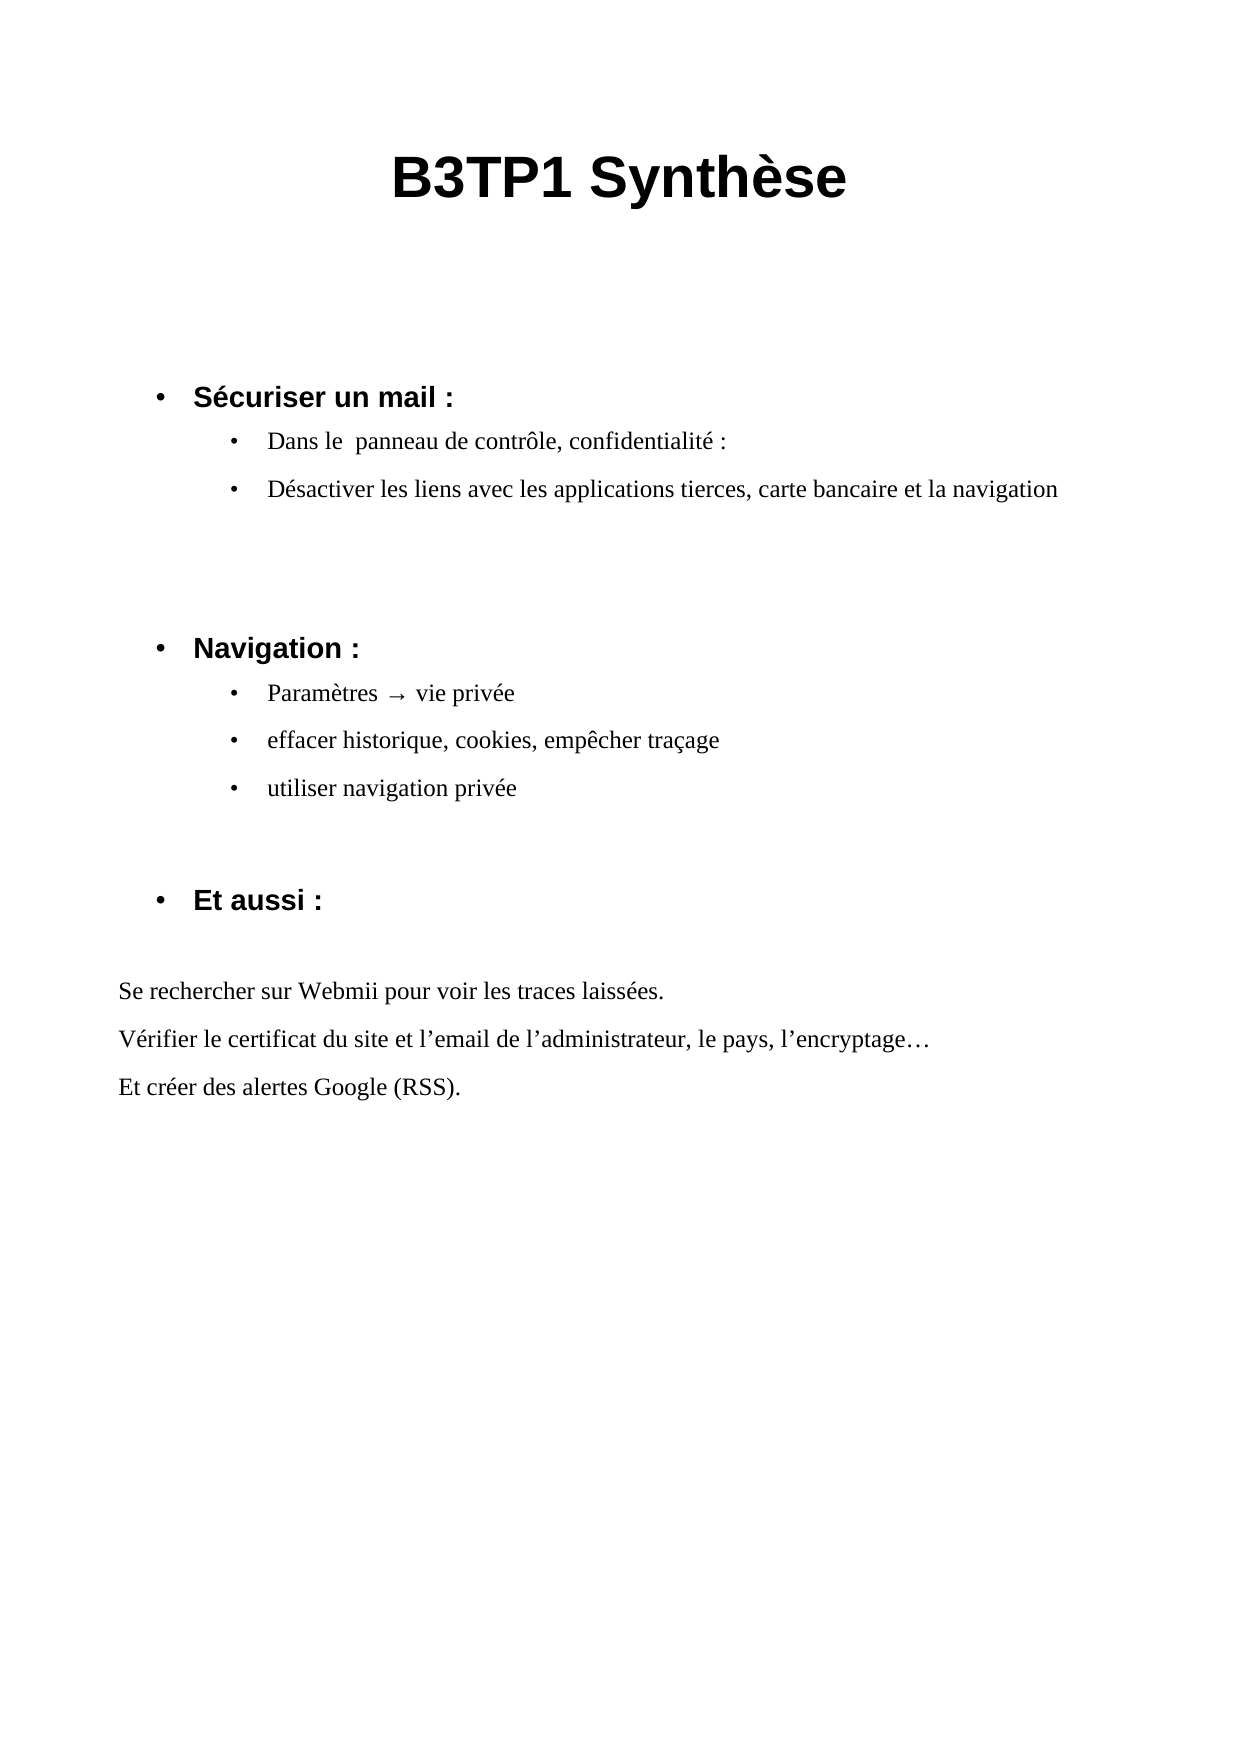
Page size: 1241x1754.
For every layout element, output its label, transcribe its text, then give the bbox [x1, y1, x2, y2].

list Navigation : [156, 631, 1122, 665]
list Et aussi : [156, 883, 1122, 916]
text B3TP1 Synthèse [118, 143, 1122, 210]
list Sécuriser un mail : [156, 380, 1122, 414]
list utiliser navigation privée [229, 773, 1122, 802]
list Dans le panneau de contrôle, confidentialité : [229, 426, 1122, 455]
text Se rechercher sur Webmii pour voir les traces laissées. [118, 976, 1122, 1005]
list Désactiver les liens avec les applications tierces, carte bancaire et la navigation [229, 474, 1122, 503]
list effacer historique, cookies, empêcher traçage [229, 725, 1122, 754]
list Paramètres → vie privée [229, 678, 1122, 706]
text Vérifier le certificat du site et l’email de l’administrateur, le pays, l’encryptage… [118, 1024, 1122, 1053]
text Et créer des alertes Google (RSS). [118, 1072, 1122, 1100]
